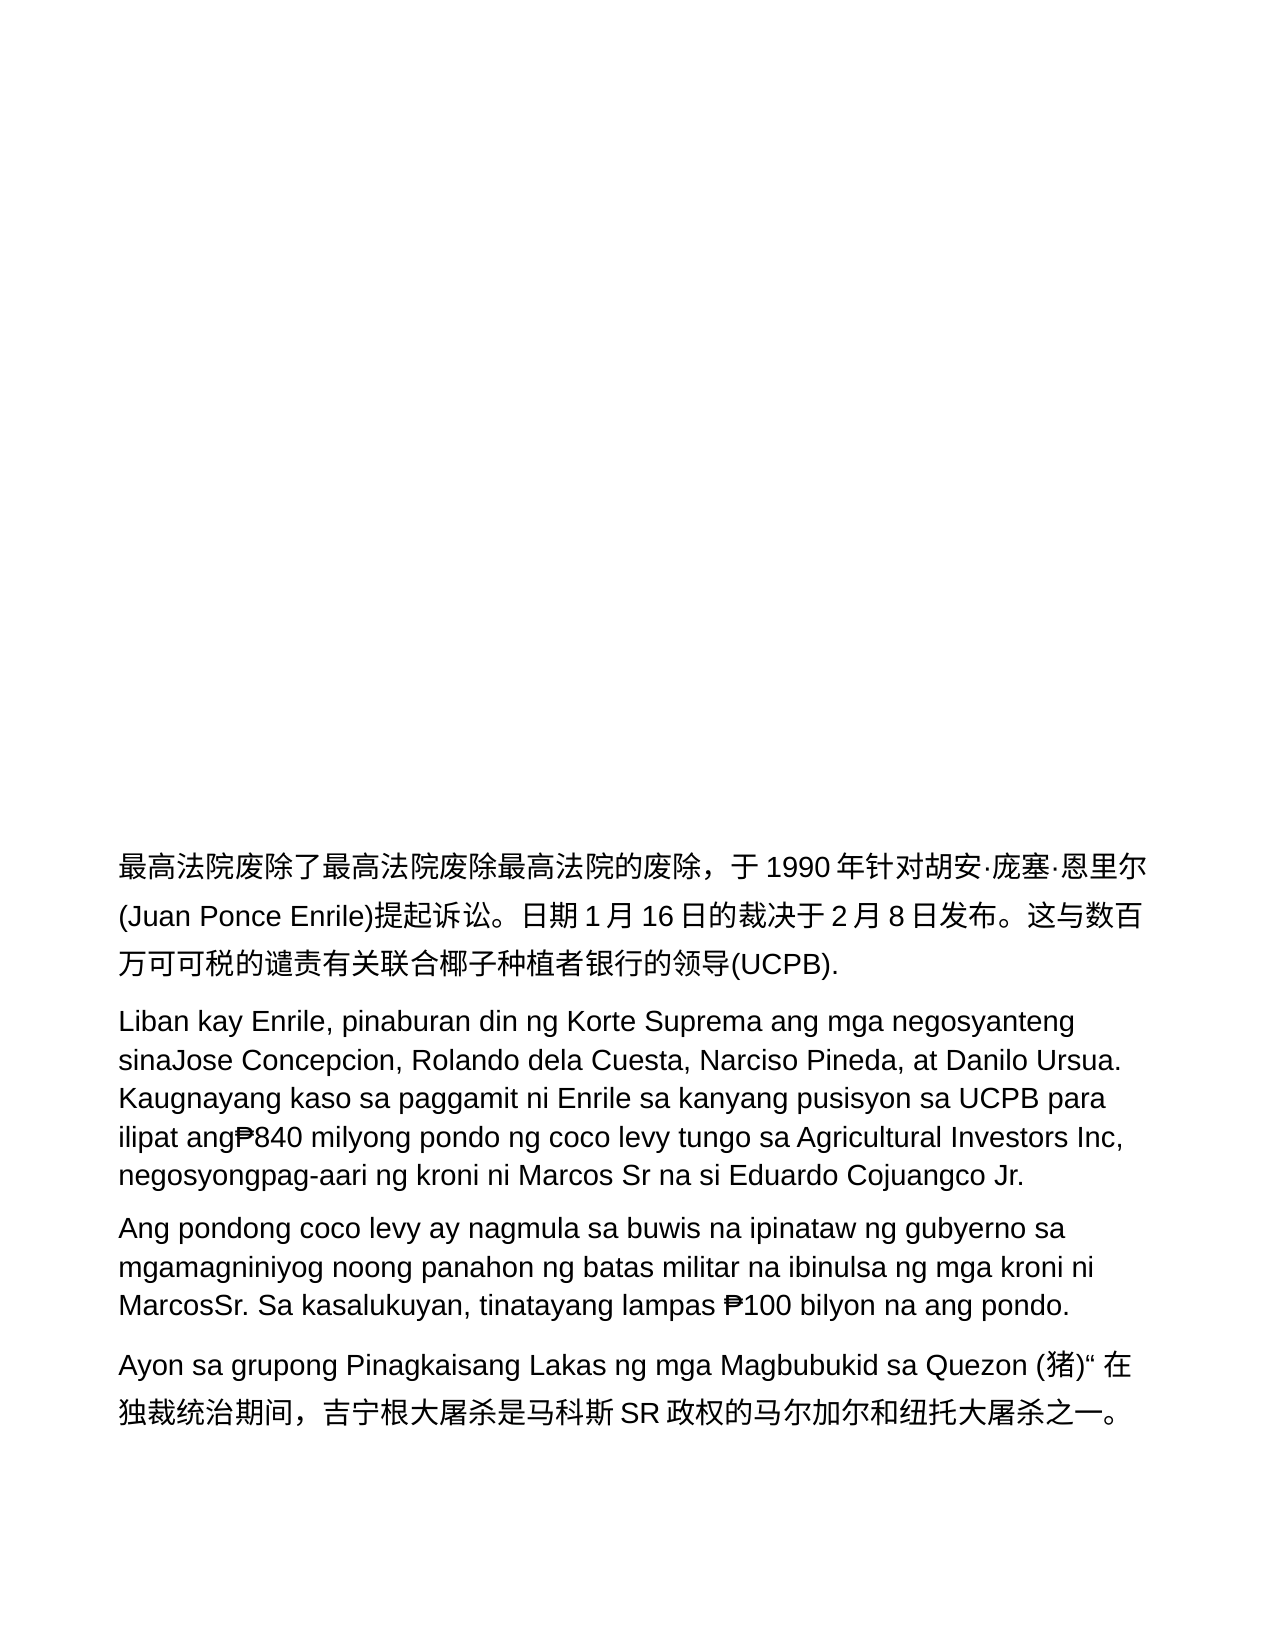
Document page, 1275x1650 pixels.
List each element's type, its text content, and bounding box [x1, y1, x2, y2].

text Ang pondong coco levy ay nagmula sa buwis na ipinataw ng gubyerno sa mgamagniniyog noong panahon ng batas militar na ibinulsa ng mga kroni ni MarcosSr. Sa kasalukuyan, tinatayang lampas ₱100 bilyon na ang pondo. [118, 1211, 1157, 1322]
text Ayon sa grupong Pinagkaisang Lakas ng mga Magbubukid sa Quezon (猪)“ 在独裁统治期间，吉宁根大屠杀是马科斯SR政权的马尔加尔和纽托大屠杀之一。 [118, 1341, 1157, 1432]
text 最高法院废除了最高法院废除最高法院的废除，于1990年针对胡安·庞塞·恩里尔(Juan Ponce Enrile)提起诉讼。日期1月16日的裁决于2月8日发布。这与数百万可可税的谴责有关联合椰子种植者银行的领导(UCPB). [118, 118, 1157, 983]
text Liban kay Enrile, pinaburan din ng Korte Suprema ang mga negosyanteng sinaJose Concepcion, Rolando dela Cuesta, Narciso Pineda, at Danilo Ursua. Kaugnayang kaso sa paggamit ni Enrile sa kanyang pusisyon sa UCPB para ilipat ang₱840 milyong pondo ng coco levy tungo sa Agricultural Investors Inc, negosyongpag-aari ng kroni ni Marcos Sr na si Eduardo Cojuangco Jr. [118, 1004, 1157, 1192]
